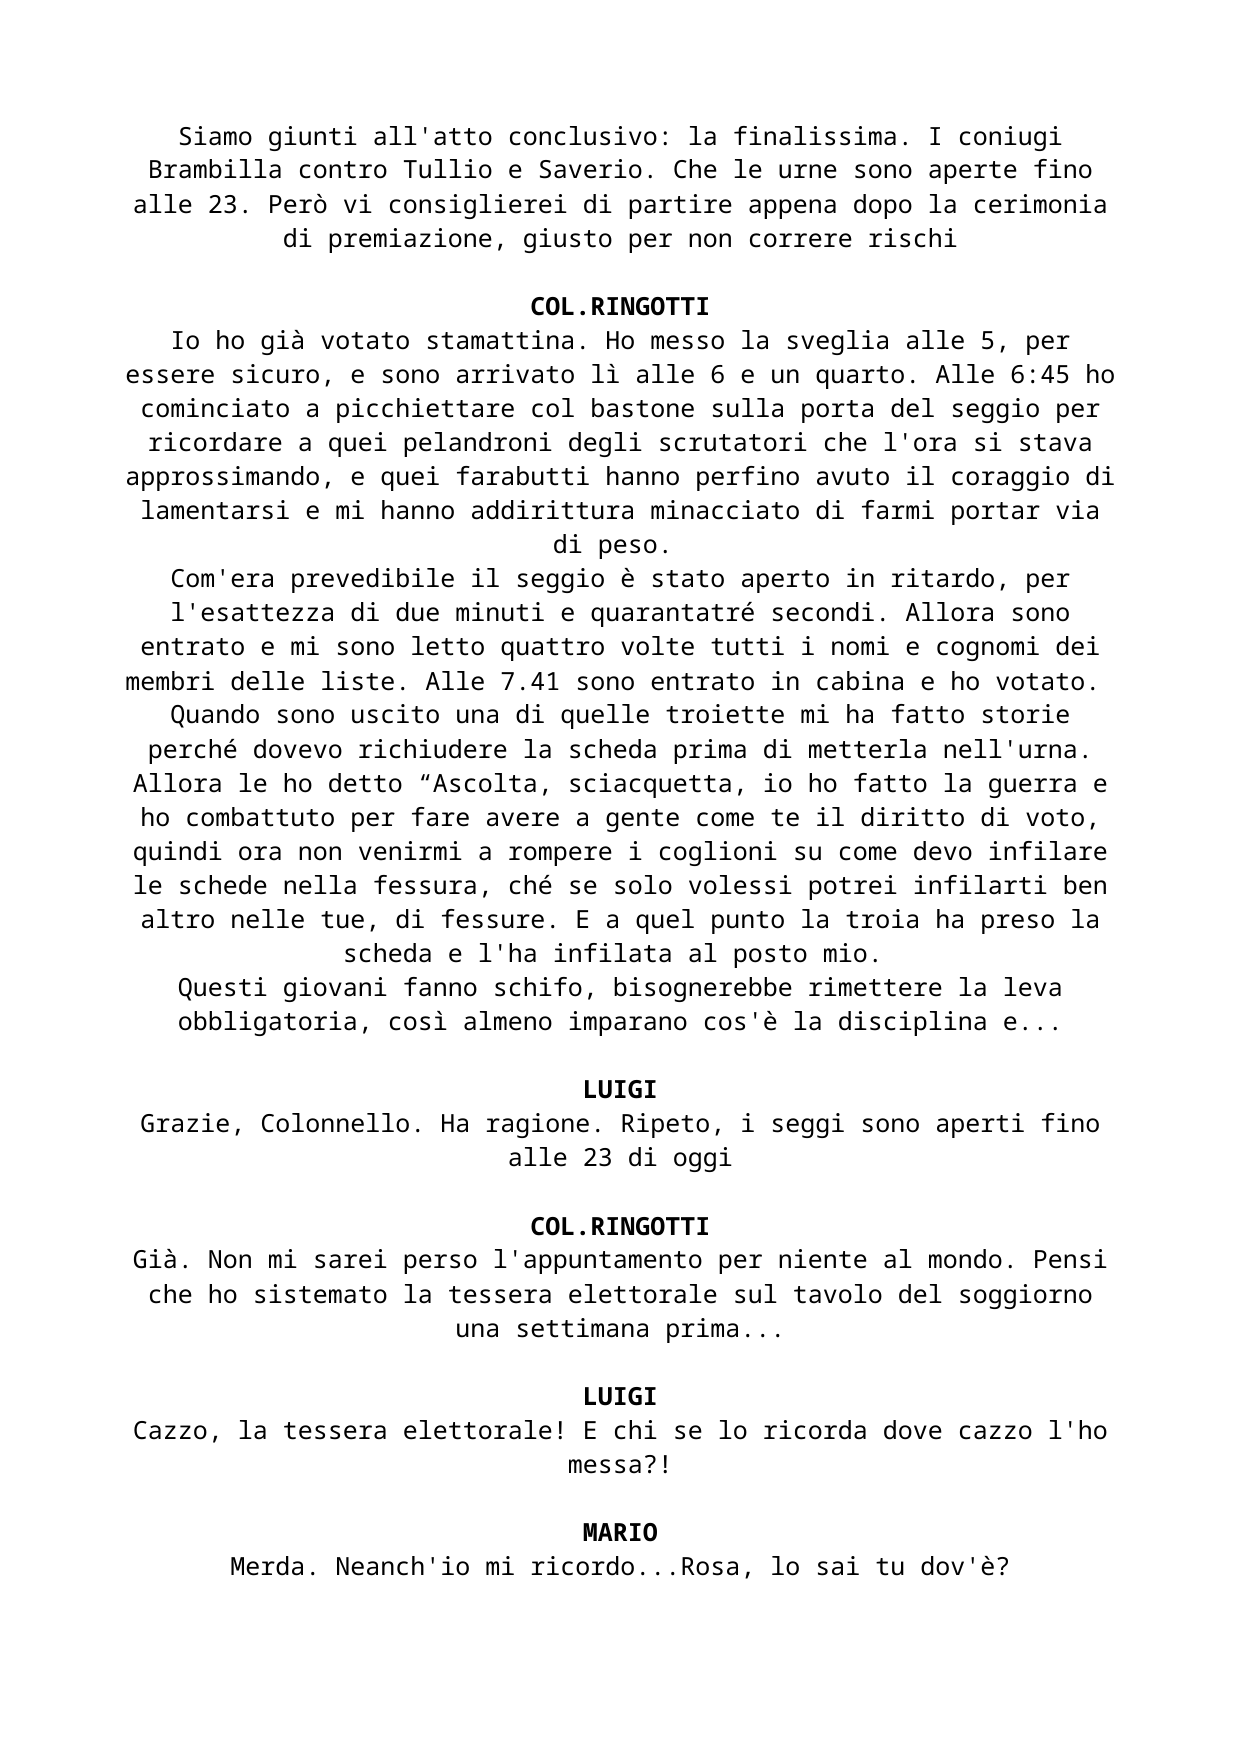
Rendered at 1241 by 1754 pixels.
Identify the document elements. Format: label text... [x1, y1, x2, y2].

text Io ho già votato stamattina. Ho messo la sveglia alle 5, per essere sicuro, e sono arrivato lì alle 6 e un quarto. Alle 6:45 ho cominciato a picchiettare col bastone sulla porta del seggio per ricordare a quei pelandroni degli scrutatori che l'ora si stava approssimando, e quei farabutti hanno perfino avuto il coraggio di lamentarsi e mi hanno addirittura minacciato di farmi portar via di peso. [118, 322, 1122, 561]
text LUIGI [118, 1072, 1122, 1106]
text MARIO [118, 1515, 1122, 1549]
text Questi giovani fanno schifo, bisognerebbe rimettere la leva obbligatoria, così almeno imparano cos'è la disciplina e... [118, 970, 1122, 1038]
text Merda. Neanch'io mi ricordo...Rosa, lo sai tu dov'è? [118, 1549, 1122, 1583]
text COL.RINGOTTI [118, 288, 1122, 322]
text Cazzo, la tessera elettorale! E chi se lo ricorda dove cazzo l'ho messa?! [118, 1412, 1122, 1481]
text Com'era prevedibile il seggio è stato aperto in ritardo, per l'esattezza di due minuti e quarantatré secondi. Allora sono entrato e mi sono letto quattro volte tutti i nomi e cognomi dei membri delle liste. Alle 7.41 sono entrato in cabina e ho votato. [118, 561, 1122, 697]
text Quando sono uscito una di quelle troiette mi ha fatto storie perché dovevo richiudere la scheda prima di metterla nell'urna. Allora le ho detto “Ascolta, sciacquetta, io ho fatto la guerra e ho combattuto per fare avere a gente come te il diritto di voto, quindi ora non venirmi a rompere i coglioni su come devo infilare le schede nella fessura, ché se solo volessi potrei infilarti ben altro nelle tue, di fessure. E a quel punto la troia ha preso la scheda e l'ha infilata al posto mio. [118, 697, 1122, 970]
text COL.RINGOTTI [118, 1208, 1122, 1242]
text LUIGI [118, 1378, 1122, 1412]
text Grazie, Colonnello. Ha ragione. Ripeto, i seggi sono aperti fino alle 23 di oggi [118, 1106, 1122, 1174]
text Siamo giunti all'atto conclusivo: la finalissima. I coniugi Brambilla contro Tullio e Saverio. Che le urne sono aperte fino alle 23. Però vi consiglierei di partire appena dopo la cerimonia di premiazione, giusto per non correre rischi [118, 118, 1122, 254]
text Già. Non mi sarei perso l'appuntamento per niente al mondo. Pensi che ho sistemato la tessera elettorale sul tavolo del soggiorno una settimana prima... [118, 1242, 1122, 1344]
